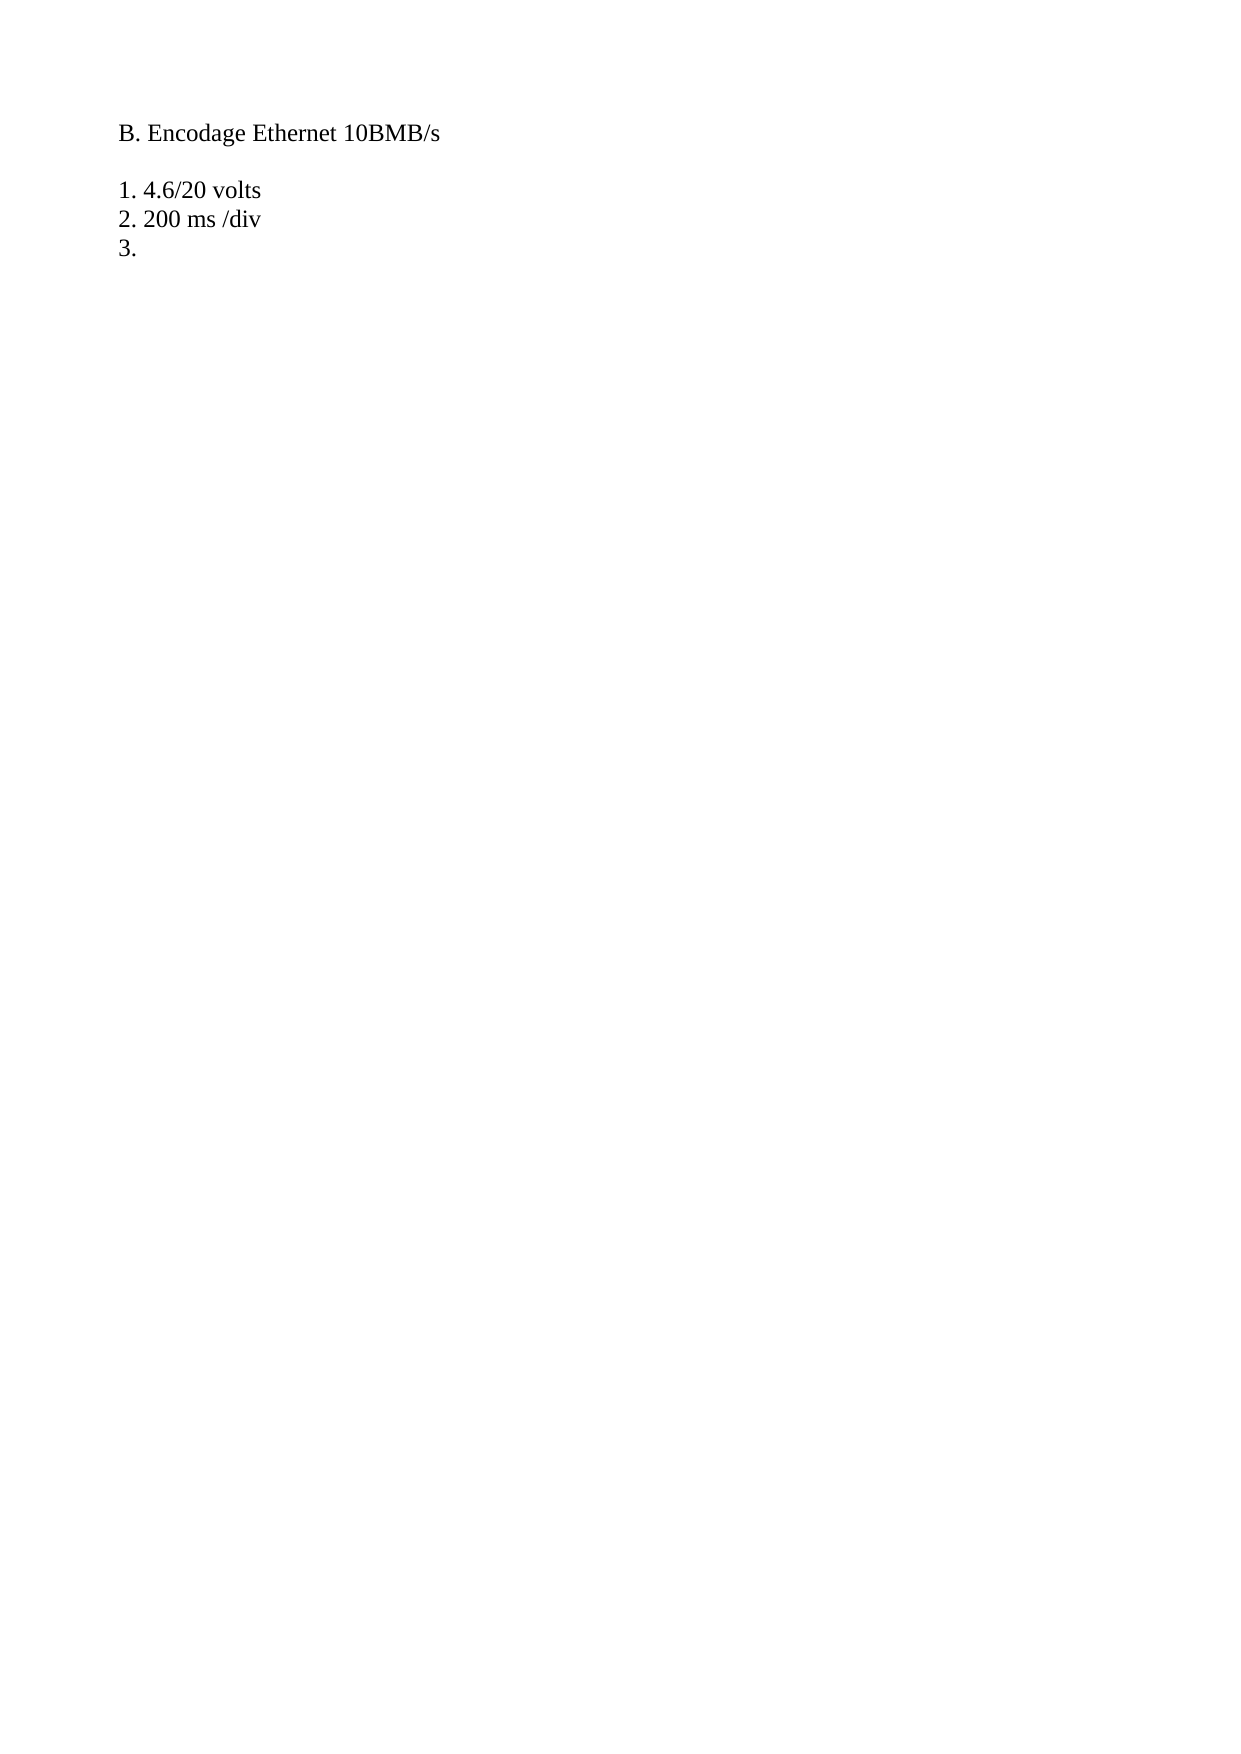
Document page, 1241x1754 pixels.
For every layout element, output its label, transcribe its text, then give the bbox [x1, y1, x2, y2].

text B. Encodage Ethernet 10BMB/s [118, 118, 1122, 147]
text 3. [118, 233, 1122, 262]
text 1. 4.6/20 volts [118, 176, 1122, 204]
text 2. 200 ms /div [118, 204, 1122, 233]
